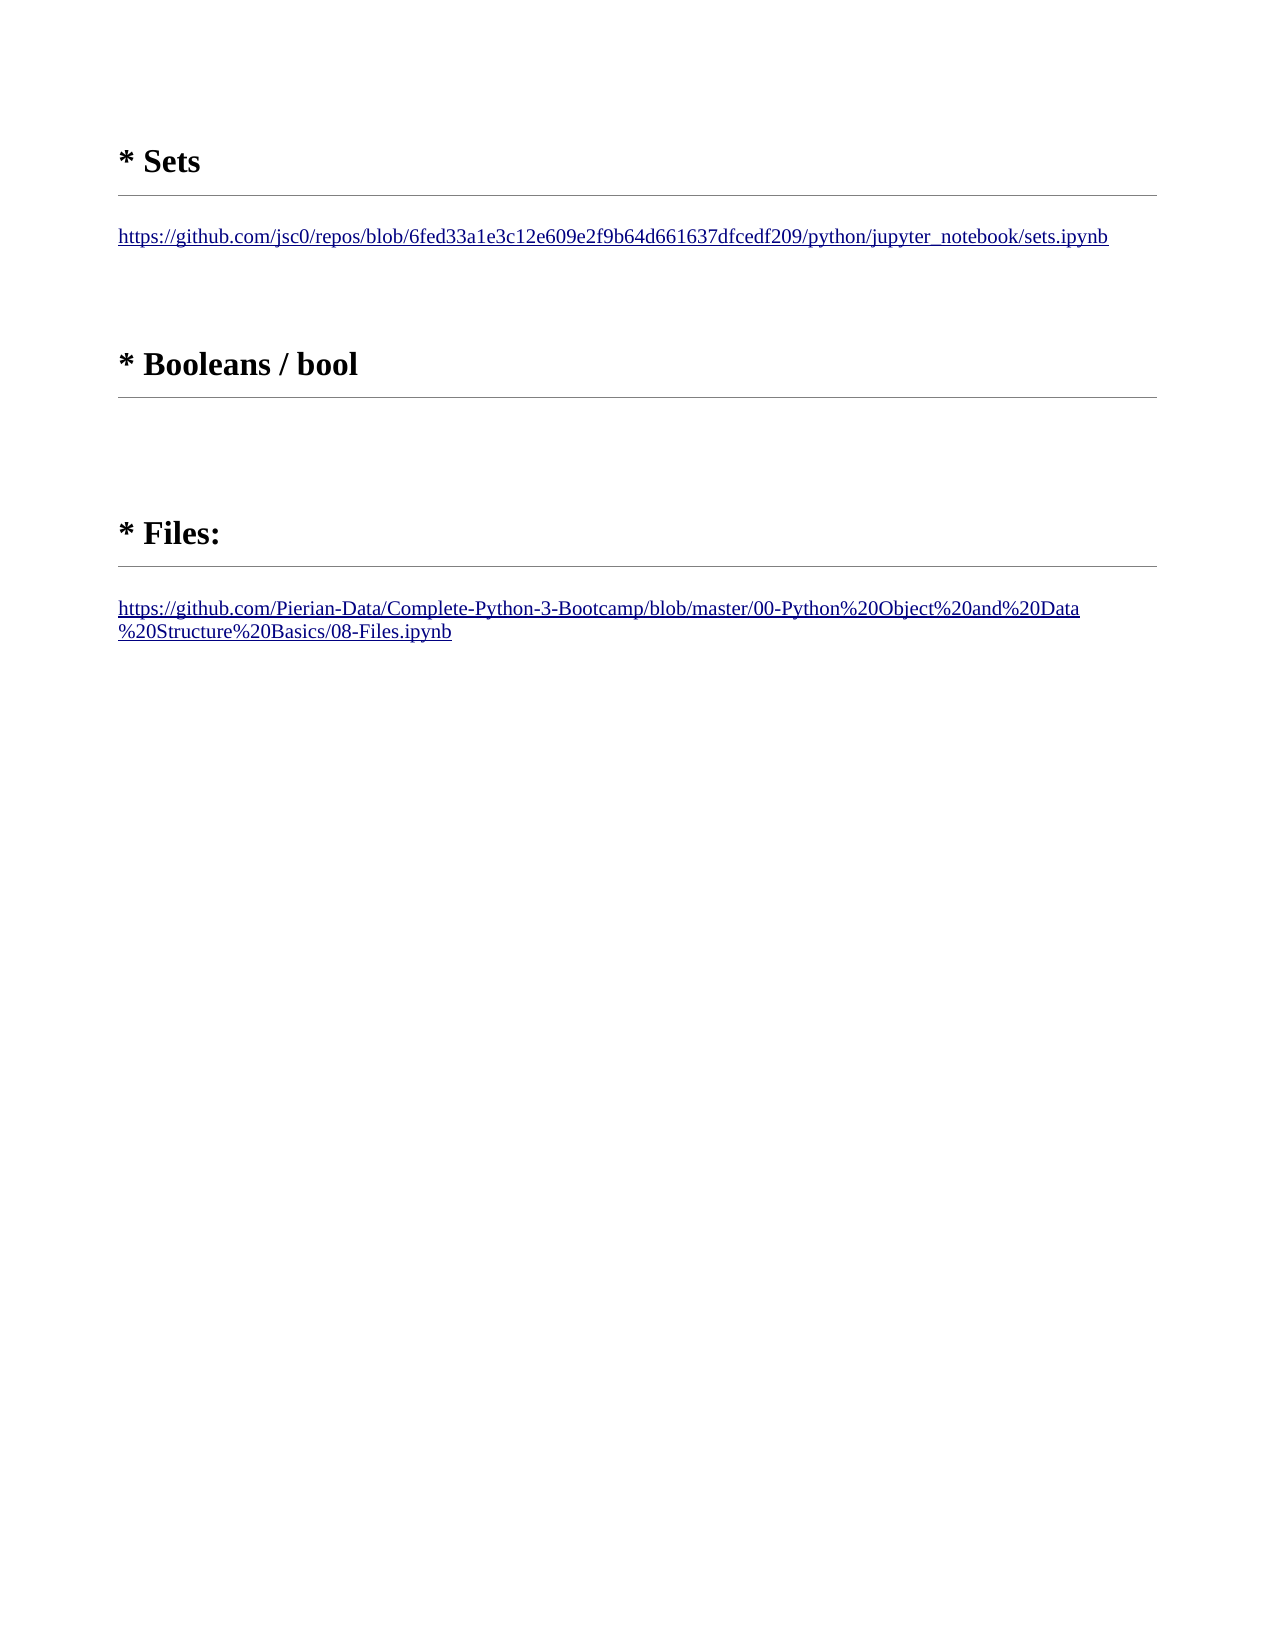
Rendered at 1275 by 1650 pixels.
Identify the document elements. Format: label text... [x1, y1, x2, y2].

text * Booleans / bool [118, 344, 1157, 382]
text https://github.com/jsc0/repos/blob/6fed33a1e3c12e609e2f9b64d661637dfcedf209/python/jupyter_notebook/sets.ipynb [118, 224, 1157, 248]
text * Sets [118, 142, 1157, 180]
text * Files: [118, 513, 1157, 551]
text https://github.com/Pierian-Data/Complete-Python-3-Bootcamp/blob/master/00-Python%20Object%20and%20Data%20Structure%20Basics/08-Files.ipynb [118, 595, 1157, 643]
